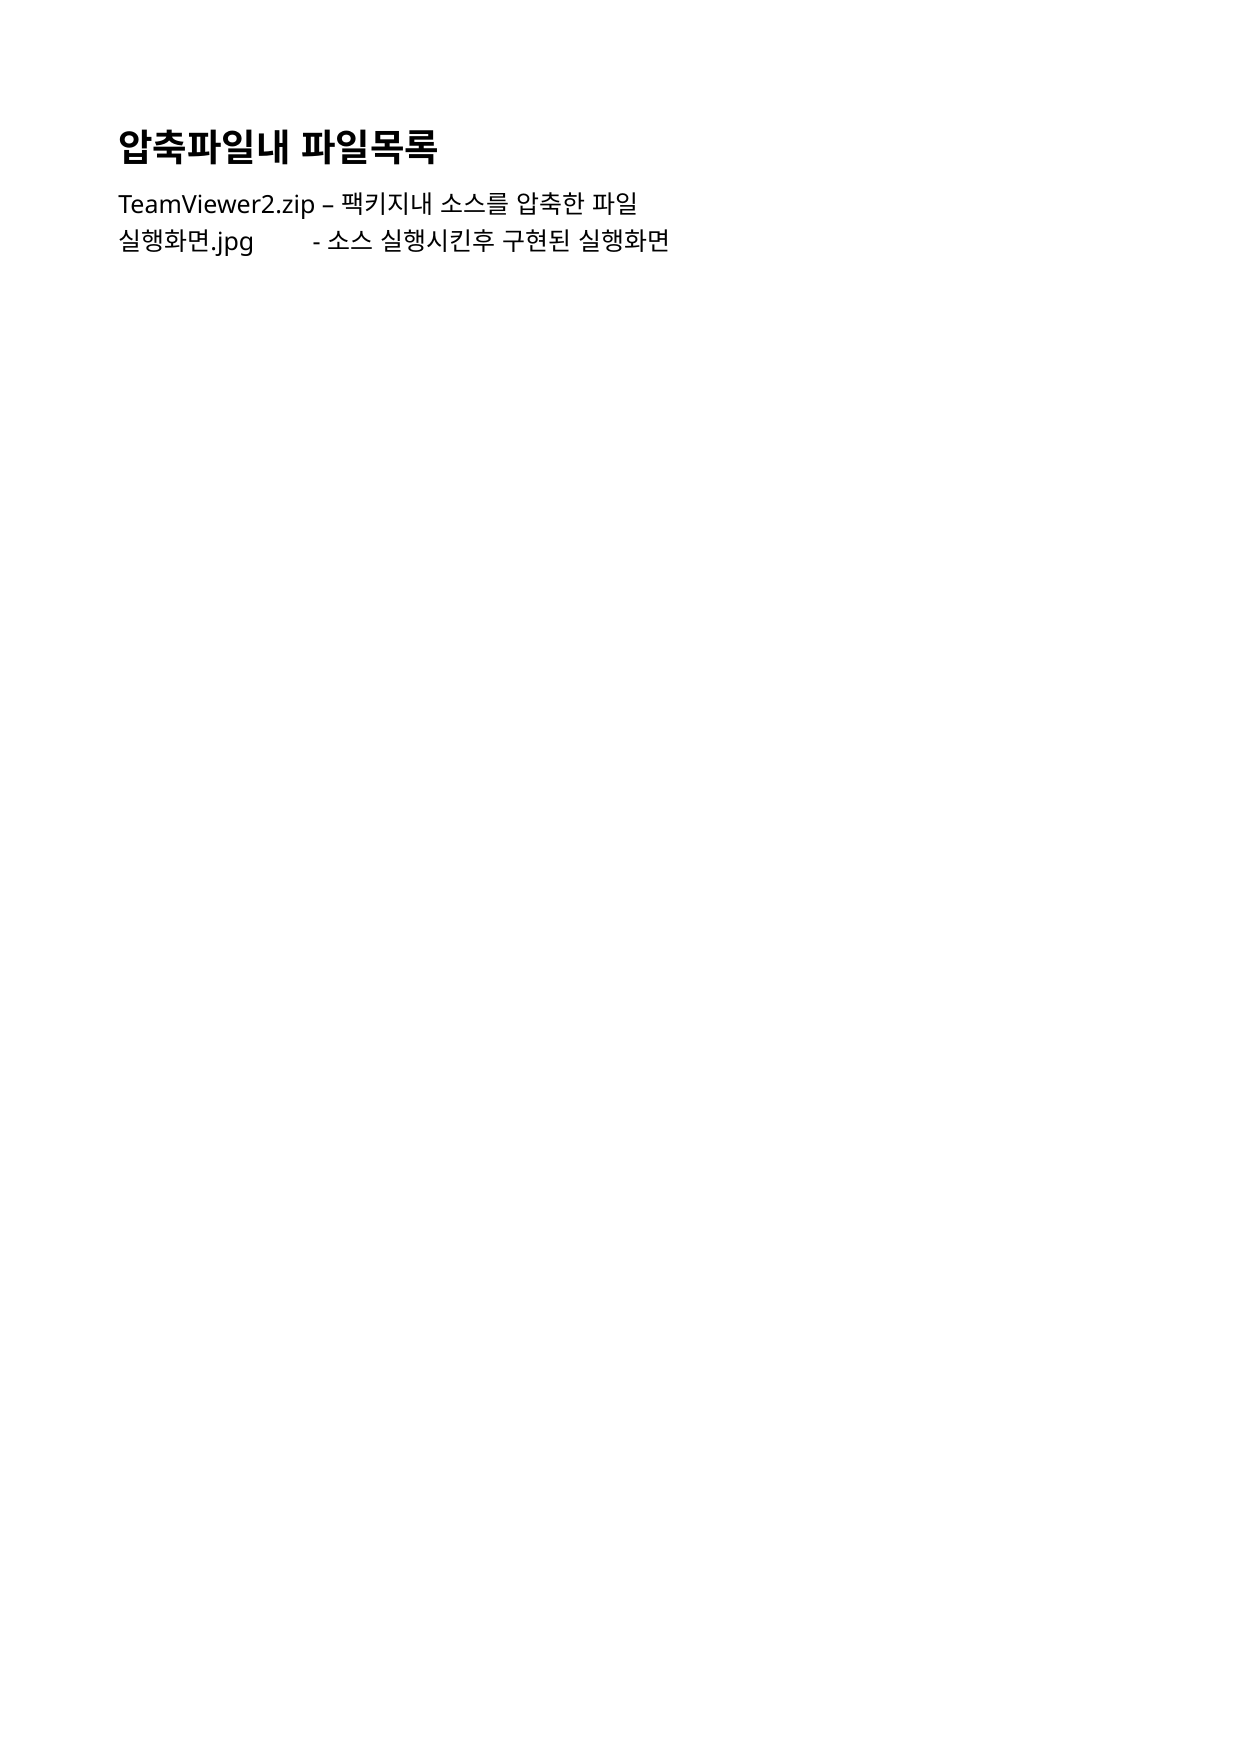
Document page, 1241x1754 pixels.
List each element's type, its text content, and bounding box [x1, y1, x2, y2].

subtitle 압축파일내 파일목록 [118, 118, 1122, 172]
text TeamViewer2.zip – 팩키지내 소스를 압축한 파일 실행화면.jpg - 소스 실행시킨후 구현된 실행화면 [118, 185, 1122, 257]
